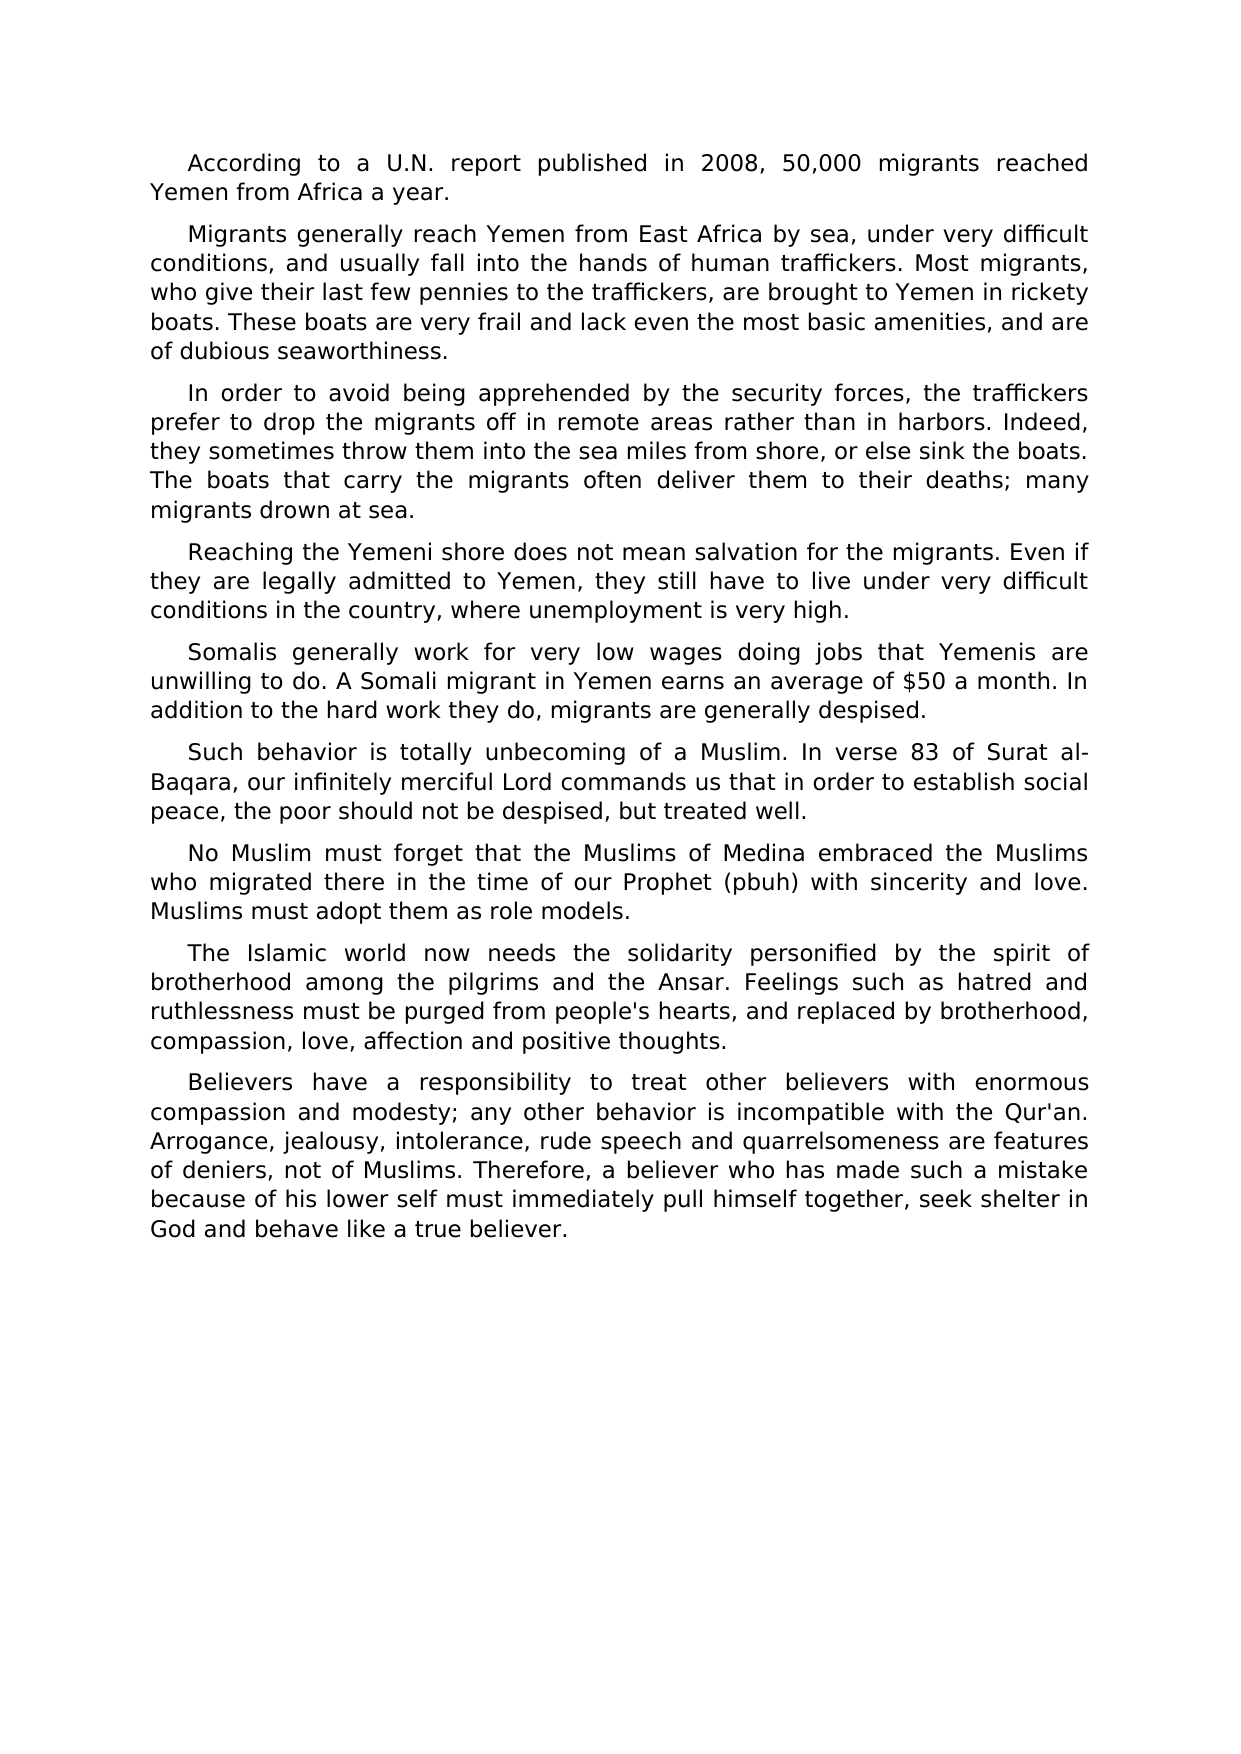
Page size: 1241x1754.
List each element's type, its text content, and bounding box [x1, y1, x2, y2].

text Reaching the Yemeni shore does not mean salvation for the migrants. Even if they are legally admitted to Yemen, they still have to live under very difficult conditions in the country, where unemployment is very high. [150, 539, 1090, 624]
text Somalis generally work for very low wages doing jobs that Yemenis are unwilling to do. A Somali migrant in Yemen earns an average of $50 a month. In addition to the hard work they do, migrants are generally despised. [150, 639, 1090, 724]
text According to a U.N. report published in 2008, 50,000 migrants reached Yemen from Africa a year. [150, 150, 1090, 206]
text In order to avoid being apprehended by the security forces, the traffickers prefer to drop the migrants off in remote areas rather than in harbors. Indeed, they sometimes throw them into the sea miles from shore, or else sink the boats. The boats that carry the migrants often deliver them to their deaths; many migrants drown at sea. [150, 380, 1090, 524]
text Such behavior is totally unbecoming of a Muslim. In verse 83 of Surat al-Baqara, our infinitely merciful Lord commands us that in order to establish social peace, the poor should not be despised, but treated well. [150, 739, 1090, 824]
text Migrants generally reach Yemen from East Africa by sea, under very difficult conditions, and usually fall into the hands of human traffickers. Most migrants, who give their last few pennies to the traffickers, are brought to Yemen in rickety boats. These boats are very frail and lack even the most basic amenities, and are of dubious seaworthiness. [150, 221, 1090, 365]
text No Muslim must forget that the Muslims of Medina embraced the Muslims who migrated there in the time of our Prophet (pbuh) with sincerity and love. Muslims must adopt them as role models. [150, 840, 1090, 925]
text Believers have a responsibility to treat other believers with enormous compassion and modesty; any other behavior is incompatible with the Qur'an. Arrogance, jealousy, intolerance, rude speech and quarrelsomeness are features of deniers, not of Muslims. Therefore, a believer who has made such a mistake because of his lower self must immediately pull himself together, seek shelter in God and behave like a true believer. [150, 1069, 1090, 1243]
text The Islamic world now needs the solidarity personified by the spirit of brotherhood among the pilgrims and the Ansar. Feelings such as hatred and ruthlessness must be purged from people's hearts, and replaced by brotherhood, compassion, love, affection and positive thoughts. [150, 940, 1090, 1054]
